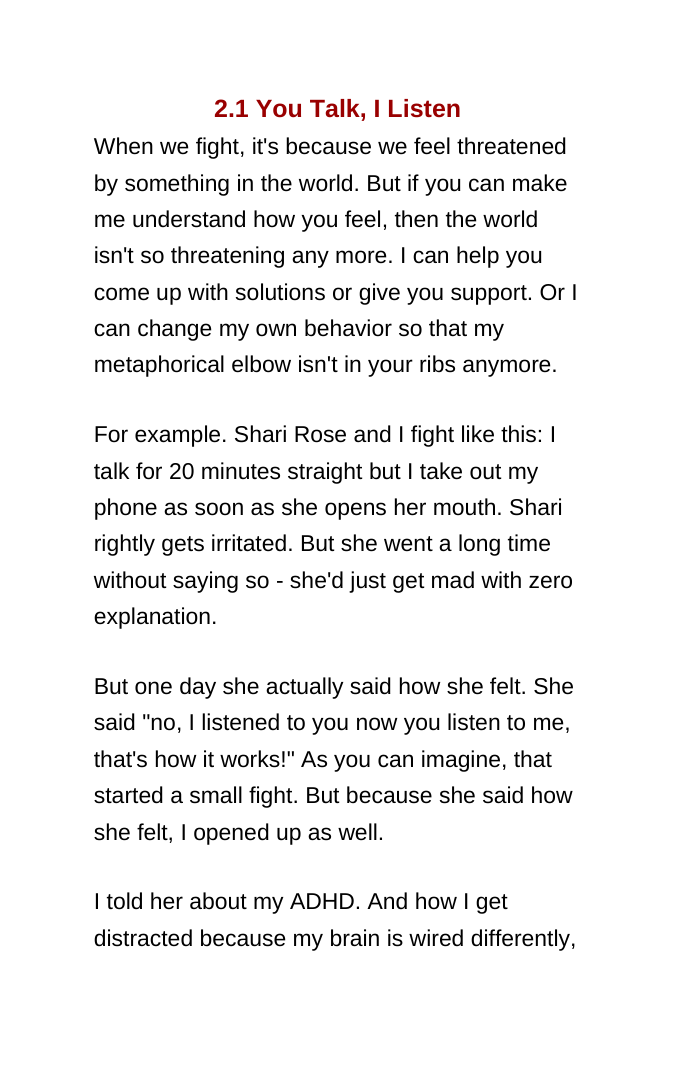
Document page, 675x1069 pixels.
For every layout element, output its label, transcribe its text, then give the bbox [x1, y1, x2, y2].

text When we fight, it's because we feel threatened by something in the world. But if you can make me understand how you feel, then the world isn't so threatening any more. I can help you come up with solutions or give you support. Or I can change my own behavior so that my metaphorical elbow isn't in your ribs anymore. [94, 133, 581, 378]
subtitle 2.1 You Talk, I Listen [94, 94, 581, 122]
text But one day she actually said how she felt. She said "no, I listened to you now you listen to me, that's how it works!" As you can imagine, that started a small fight. But because she said how she felt, I opened up as well. [94, 673, 581, 845]
text I told her about my ADHD. And how I get distracted because my brain is wired differently, [94, 888, 581, 951]
text For example. Shari Rose and I fight like this: I talk for 20 minutes straight but I take out my phone as soon as she opens her mouth. Shari rightly gets irritated. But she went a long time without saying so - she'd just get mad with zero explanation. [94, 421, 581, 629]
